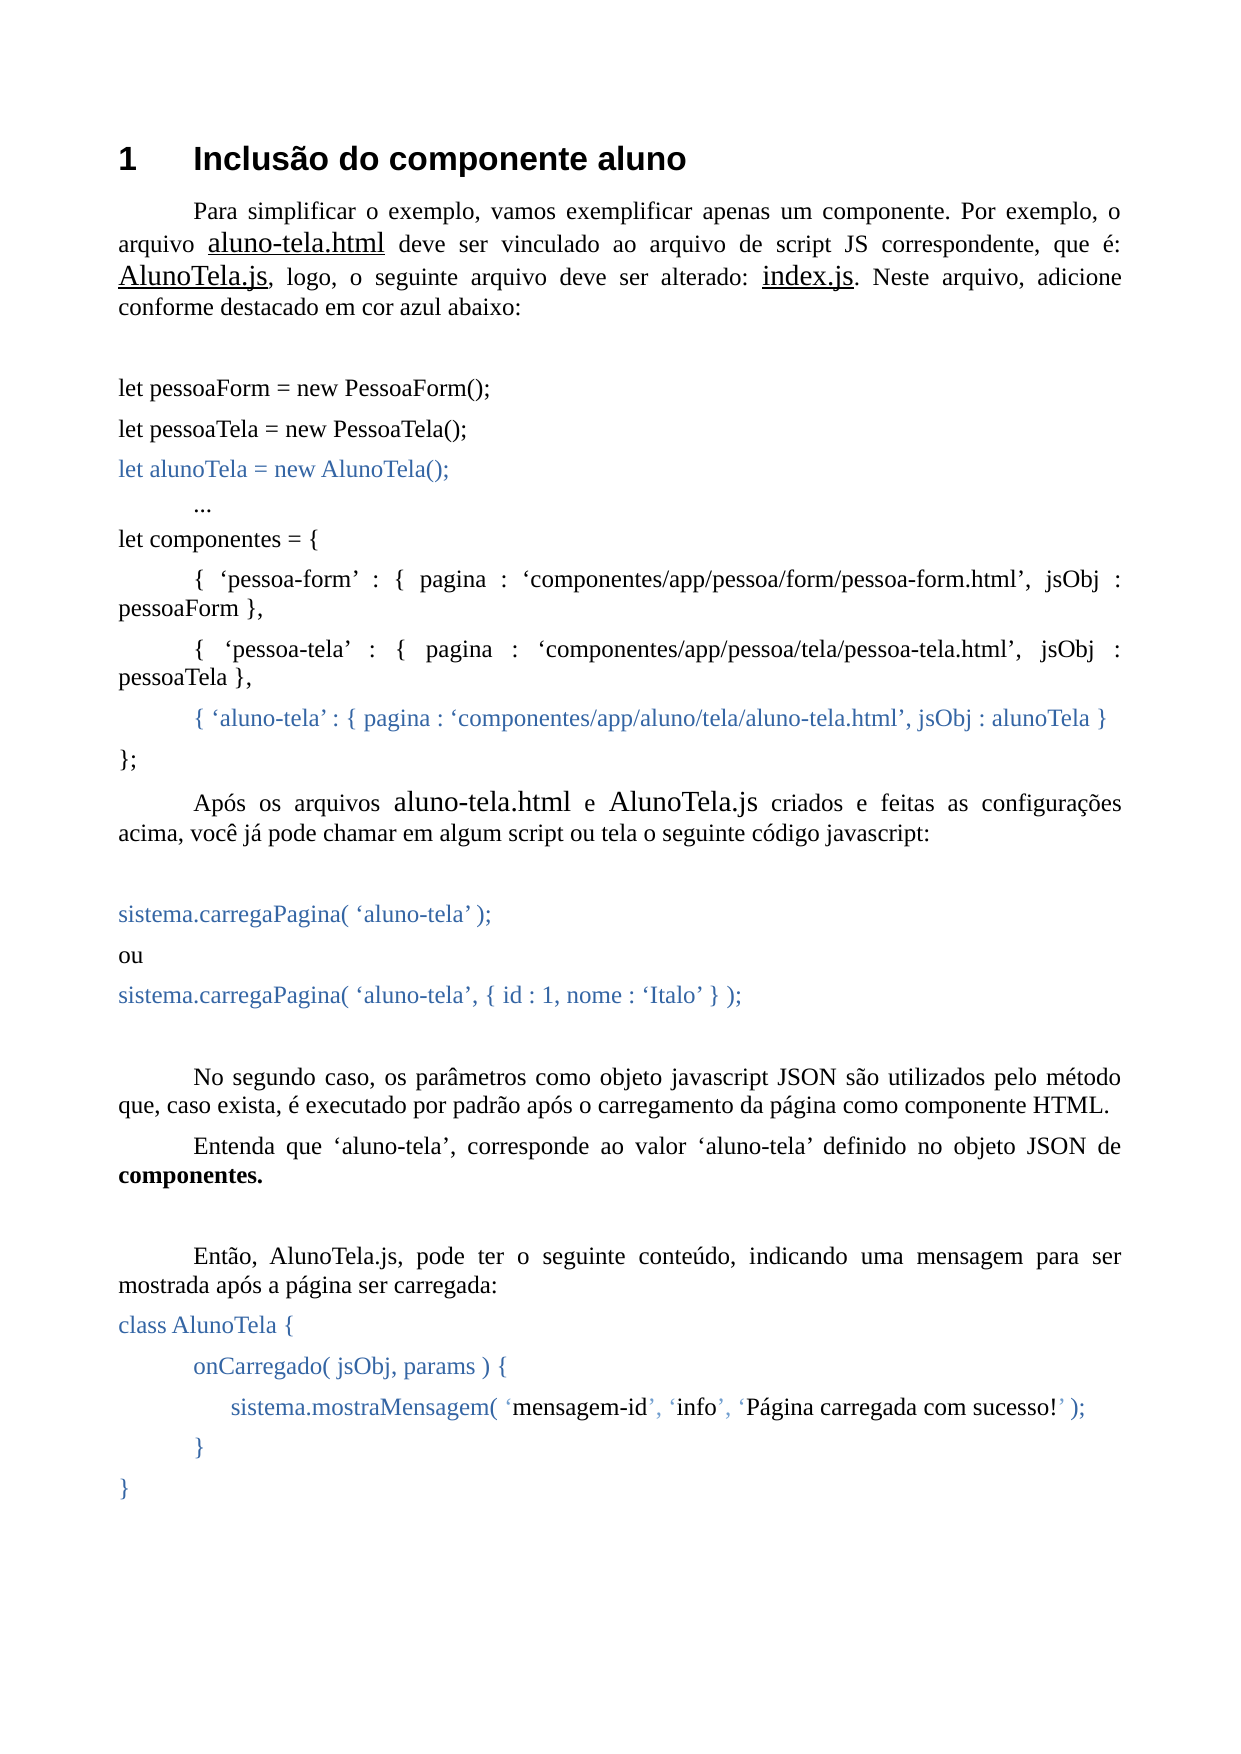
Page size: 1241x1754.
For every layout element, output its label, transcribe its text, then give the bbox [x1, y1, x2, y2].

text class AlunoTela { [118, 1310, 1122, 1339]
text } [118, 1473, 1122, 1502]
text }; [118, 744, 1122, 772]
text ... [118, 489, 1122, 518]
text Então, AlunoTela.js, pode ter o seguinte conteúdo, indicando uma mensagem para ser mostrada após a página ser carregada: [118, 1241, 1122, 1298]
text sistema.carregaPagina( ‘aluno-tela’, { id : 1, nome : ‘Italo’ } ); [118, 980, 1122, 1009]
text No segundo caso, os parâmetros como objeto javascript JSON são utilizados pelo método que, caso exista, é executado por padrão após o carregamento da página como componente HTML. [118, 1062, 1122, 1119]
text Após os arquivos aluno-tela.html e AlunoTela.js criados e feitas as configurações acima, você já pode chamar em algum script ou tela o seguinte código javascript: [118, 784, 1122, 847]
text ou [118, 940, 1122, 968]
text sistema.mostraMensagem( ‘mensagem-id’, ‘info’, ‘Página carregada com sucesso!’ ); [118, 1392, 1122, 1420]
text { ‘aluno-tela’ : { pagina : ‘componentes/app/aluno/tela/aluno-tela.html’, jsObj : alunoTela } [118, 703, 1122, 732]
text let componentes = { [118, 524, 1122, 552]
text { ‘pessoa-tela’ : { pagina : ‘componentes/app/pessoa/tela/pessoa-tela.html’, jsObj : pessoaTela }, [118, 634, 1122, 691]
text { ‘pessoa-form’ : { pagina : ‘componentes/app/pessoa/form/pessoa-form.html’, jsObj : pessoaForm }, [118, 564, 1122, 622]
text let pessoaTela = new PessoaTela(); [118, 414, 1122, 442]
text let pessoaForm = new PessoaForm(); [118, 373, 1122, 402]
subtitle Inclusão do componente aluno [118, 139, 1122, 178]
text let alunoTela = new AlunoTela(); [118, 454, 1122, 483]
text Entenda que ‘aluno-tela’, corresponde ao valor ‘aluno-tela’ definido no objeto JSON de componentes. [118, 1131, 1122, 1188]
text Para simplificar o exemplo, vamos exemplificar apenas um componente. Por exemplo, o arquivo aluno-tela.html deve ser vinculado ao arquivo de script JS correspondente, que é: AlunoTela.js, logo, o seguinte arquivo deve ser alterado: index.js. Neste arquivo, adicione conforme destacado em cor azul abaixo: [118, 196, 1122, 321]
text sistema.carregaPagina( ‘aluno-tela’ ); [118, 899, 1122, 928]
text } [118, 1432, 1122, 1461]
text onCarregado( jsObj, params ) { [118, 1351, 1122, 1380]
